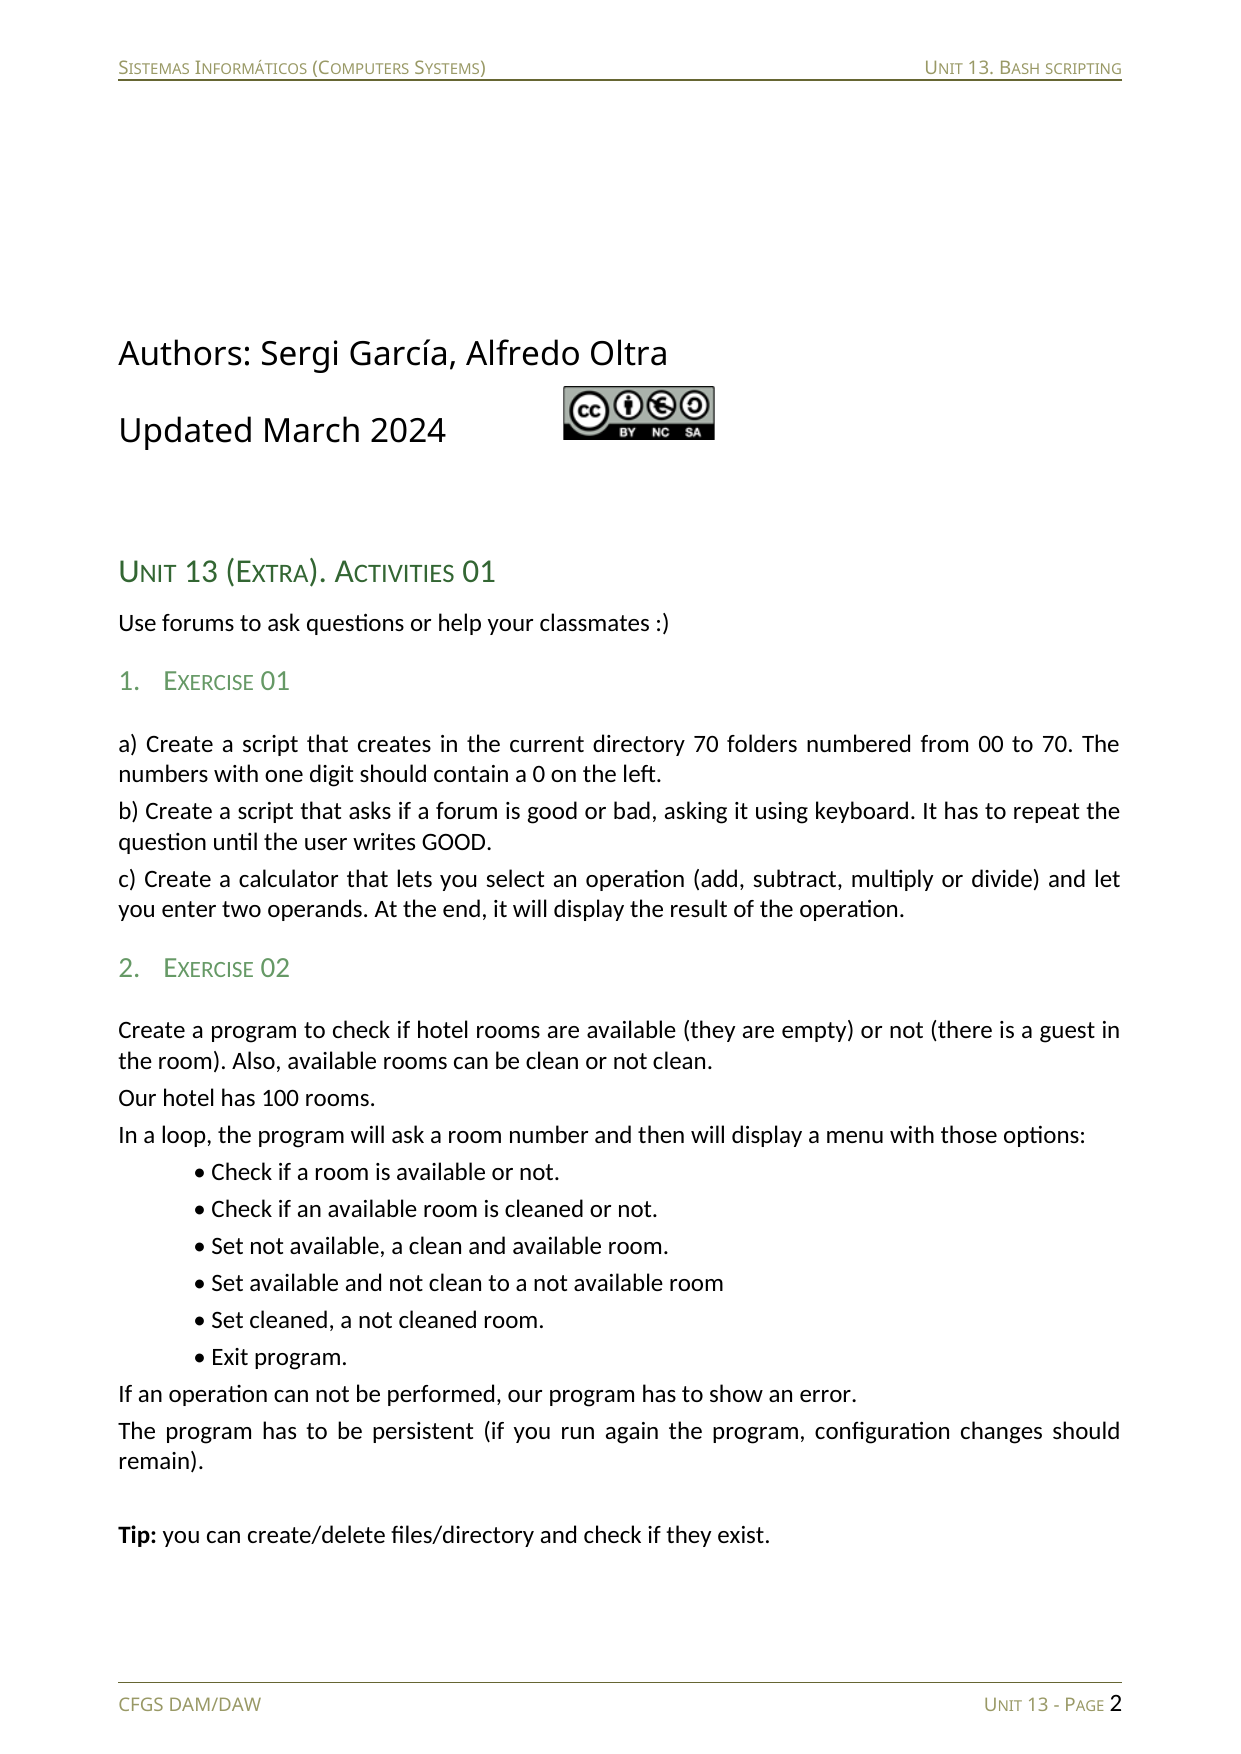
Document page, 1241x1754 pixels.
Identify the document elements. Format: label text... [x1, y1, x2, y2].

text Unit 13 (Extra). Activities 01 [118, 550, 1122, 591]
text In a loop, the program will ask a room number and then will display a menu with those options: [118, 1119, 1122, 1149]
text Use forums to ask questions or help your classmates :) [118, 607, 1122, 637]
text • Exit program. [118, 1341, 1122, 1371]
text • Check if a room is available or not. [118, 1156, 1122, 1186]
text • Set available and not clean to a not available room [118, 1267, 1122, 1297]
text Create a program to check if hotel rooms are available (they are empty) or not (there is a guest in the room). Also, available rooms can be clean or not clean. [118, 1014, 1122, 1076]
text Authors: Sergi García, Alfredo Oltra [118, 329, 1122, 375]
text b) Create a script that asks if a forum is good or bad, asking it using keyboard. It has to repeat the question until the user writes GOOD. [118, 795, 1122, 856]
text Tip: you can create/delete files/directory and check if they exist. [118, 1519, 1122, 1550]
text • Set cleaned, a not cleaned room. [118, 1304, 1122, 1334]
text Updated March 2024 [118, 407, 1122, 453]
text a) Create a script that creates in the current directory 70 folders numbered from 00 to 70. The numbers with one digit should contain a 0 on the left. [118, 728, 1122, 789]
subtitle Exercise 02 [118, 949, 1122, 984]
text • Set not available, a clean and available room. [118, 1230, 1122, 1260]
text c) Create a calculator that lets you select an operation (add, subtract, multiply or divide) and let you enter two operands. At the end, it will display the result of the operation. [118, 863, 1122, 924]
picture [563, 386, 715, 440]
subtitle Exercise 01 [118, 662, 1122, 698]
text Our hotel has 100 rooms. [118, 1082, 1122, 1112]
text If an operation can not be performed, our program has to show an error. [118, 1378, 1122, 1408]
text • Check if an available room is cleaned or not. [118, 1193, 1122, 1223]
text The program has to be persistent (if you run again the program, configuration changes should remain). [118, 1415, 1122, 1476]
